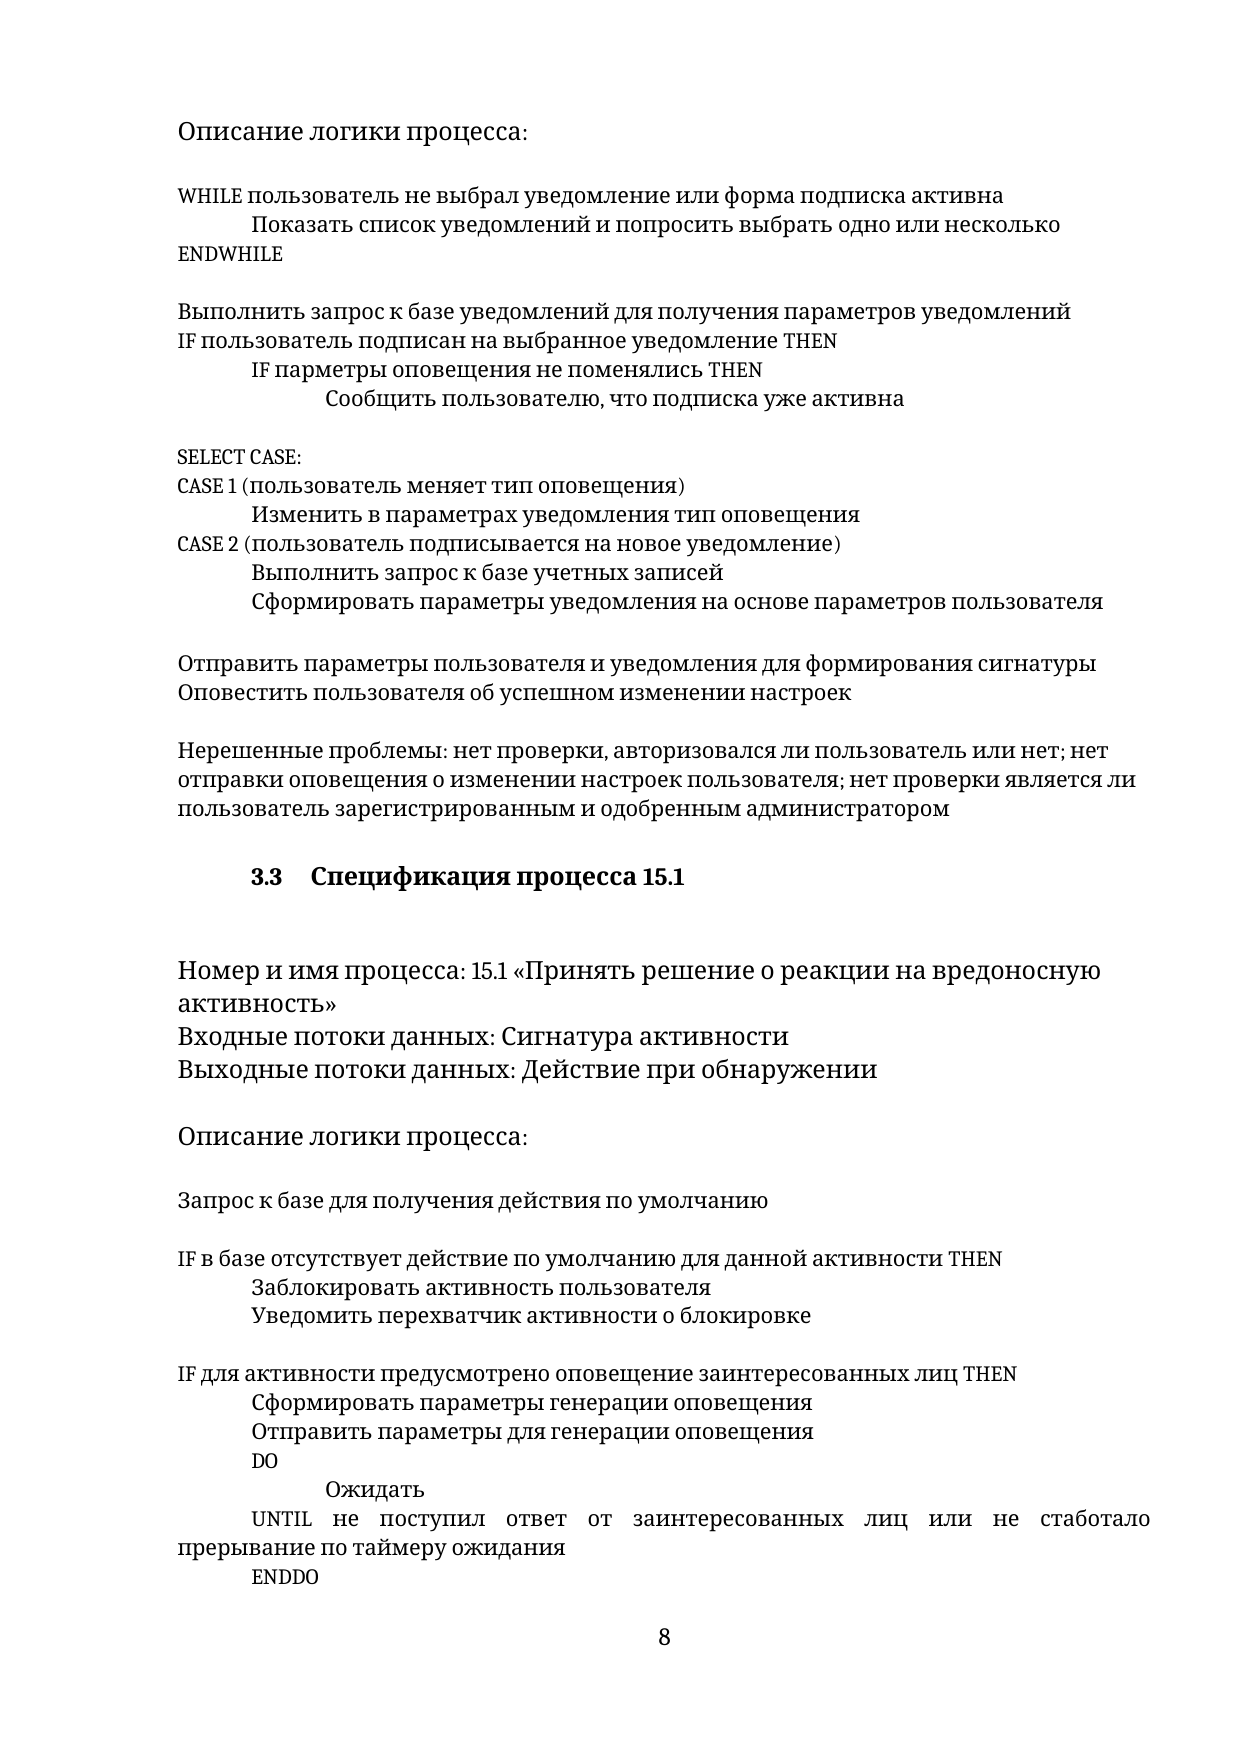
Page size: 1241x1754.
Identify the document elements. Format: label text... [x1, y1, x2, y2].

text Сформировать параметры уведомления на основе параметров пользователя [177, 589, 1152, 615]
text UNTIL не поступил ответ от заинтересованных лиц или не стаботало прерывание по таймеру ожидания [177, 1507, 1152, 1561]
text IF в базе отсутствует действие по умолчанию для данной активности THEN [177, 1246, 1152, 1272]
text IF пользователь подписан на выбранное уведомление THEN [177, 329, 1152, 354]
text SELECT CASE: [177, 445, 1152, 470]
text IF парметры оповещения не поменялись THEN [177, 358, 1152, 383]
text Показать список уведомлений и попросить выбрать одно или несколько [177, 213, 1152, 238]
text WHILE пользователь не выбрал уведомление или форма подписка активна [177, 184, 1152, 209]
text Сообщить пользователю, что подписка уже активна [177, 387, 1152, 412]
text Изменить в параметрах уведомления тип оповещения [177, 503, 1152, 528]
text Сформировать параметры генерации оповещения [177, 1391, 1152, 1416]
text Входные потоки данных: Сигнатура активности [177, 1023, 1152, 1052]
text Выполнить запрос к базе учетных записей [177, 561, 1152, 586]
text DO [177, 1449, 1152, 1474]
text Описание логики процесса: [177, 1122, 1152, 1151]
text ENDWHILE [177, 242, 1152, 267]
text CASE 2 (пользователь подписывается на новое уведомление) [177, 532, 1152, 557]
text Описание логики процесса: [177, 118, 1152, 147]
text Выполнить запрос к базе уведомлений для получения параметров уведомлений [177, 300, 1152, 325]
list Спецификация процесса 15.1 [251, 862, 1152, 891]
text Номер и имя процесса: 15.1 «Принять решение о реакции на вредоносную активность» [177, 957, 1152, 1019]
text Запрос к базе для получения действия по умолчанию [177, 1188, 1152, 1214]
text ENDDO [177, 1565, 1152, 1590]
text CASE 1 (пользователь меняет тип оповещения) [177, 474, 1152, 499]
text Отправить параметры пользователя и уведомления для формирования сигнатуры [177, 652, 1152, 677]
text IF для активности предусмотрено оповещение заинтересованных лиц THEN [177, 1362, 1152, 1387]
text Ожидать [177, 1478, 1152, 1503]
text Уведомить перехватчик активности о блокировке [177, 1304, 1152, 1329]
text Нерешенные проблемы: нет проверки, авторизовался ли пользователь или нет; нет отправки оповещения о изменении настроек пользователя; нет проверки является ли пользователь зарегистрированным и одобренным администратором [177, 738, 1152, 822]
text Отправить параметры для генерации оповещения [177, 1420, 1152, 1445]
text Заблокировать активность пользователя [177, 1275, 1152, 1301]
text Оповестить пользователя об успешном изменении настроек [177, 681, 1152, 706]
text Выходные потоки данных: Действие при обнаружении [177, 1056, 1152, 1085]
